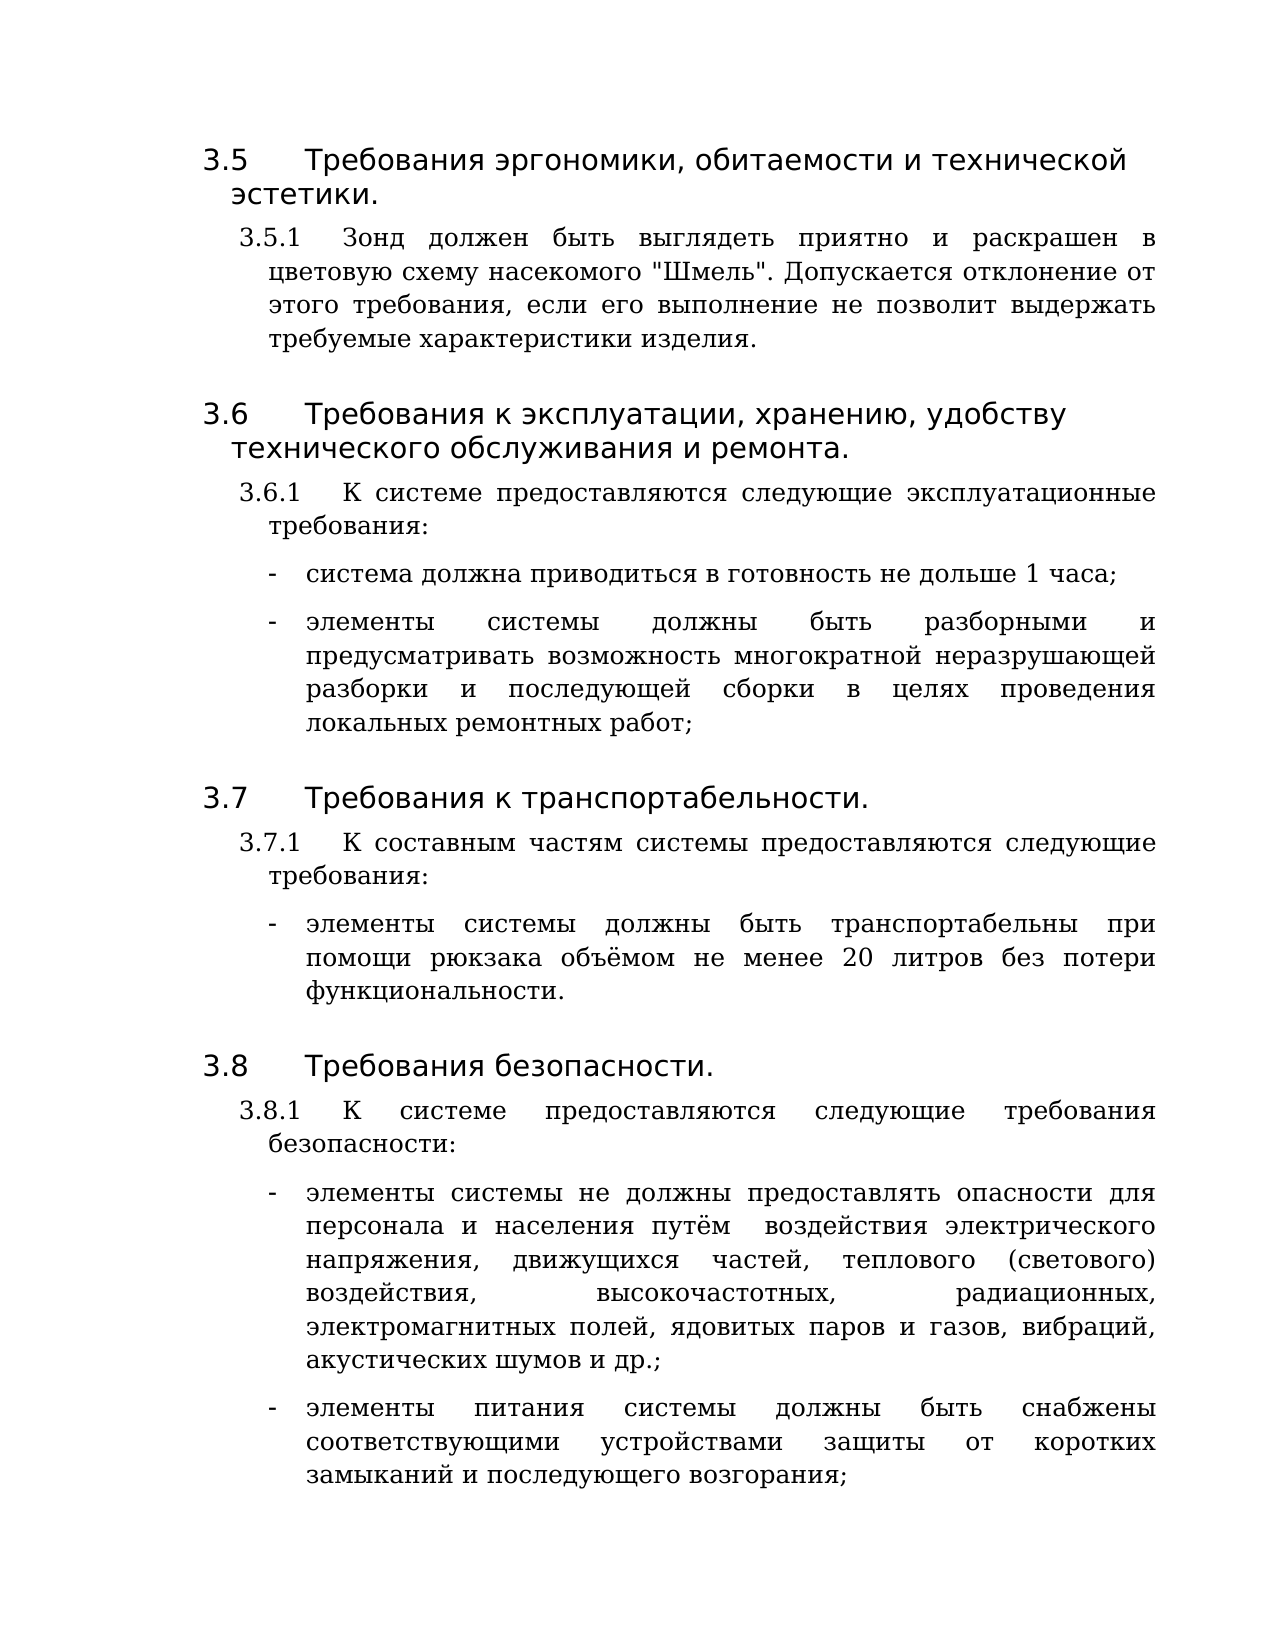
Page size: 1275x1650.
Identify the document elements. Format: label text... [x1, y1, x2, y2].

list Зонд должен быть выглядеть приятно и раскрашен в цветовую схему насекомого "Шмель". Допускается отклонение от этого требования, если его выполнение не позволит выдержать требуемые характеристики изделия. [231, 223, 1157, 353]
list система должна приводиться в готовность не дольше 1 часа; [268, 559, 1157, 588]
subtitle Требования к эксплуатации, хранению, удобству технического обслуживания и ремонта. [193, 397, 1157, 465]
list К составным частям системы предоставляются следующие требования: [231, 828, 1157, 890]
list К системе предоставляются следующие эксплуатационные требования: [231, 478, 1157, 540]
list К системе предоставляются следующие требования безопасности: [231, 1096, 1157, 1159]
list элементы системы должны быть транспортабельны при помощи рюкзака объёмом не менее 20 литров без потери функциональности. [268, 909, 1157, 1006]
subtitle Требования безопасности. [193, 1049, 1157, 1083]
subtitle Требования эргономики, обитаемости и технической эстетики. [193, 143, 1157, 211]
list элементы системы должны быть разборными и предусматривать возможность многократной неразрушающей разборки и последующей сборки в целях проведения локальных ремонтных работ; [268, 607, 1157, 737]
list элементы системы не должны предоставлять опасности для персонала и населения путём воздействия электрического напряжения, движущихся частей, теплового (светового) воздействия, высокочастотных, радиационных, электромагнитных полей, ядовитых паров и газов, вибраций, акустических шумов и др.; [268, 1178, 1157, 1374]
list элементы питания системы должны быть снабжены соответствующими устройствами защиты от коротких замыканий и последующего возгорания; [268, 1393, 1157, 1490]
subtitle Требования к транспортабельности. [193, 781, 1157, 815]
